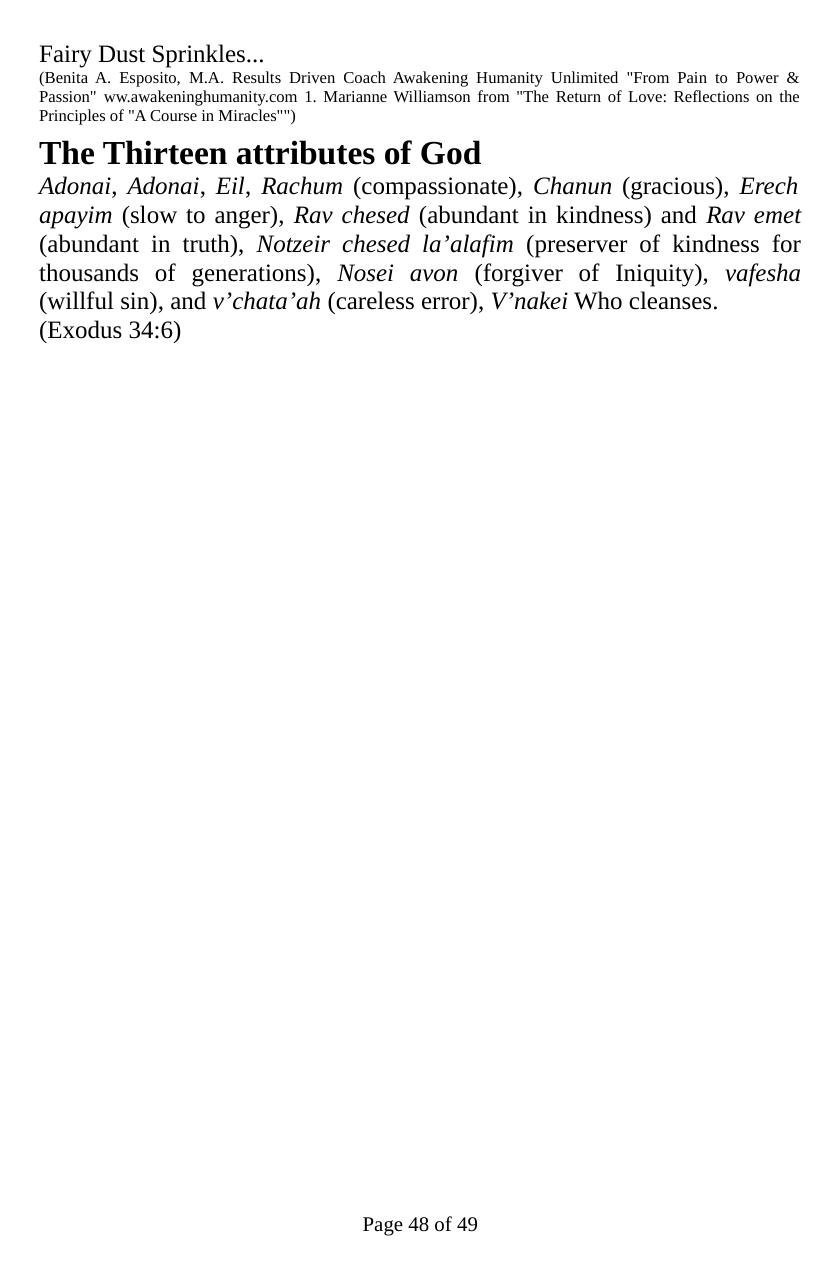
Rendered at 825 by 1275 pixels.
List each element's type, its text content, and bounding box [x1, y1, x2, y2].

text Fairy Dust Sprinkles... [39, 39, 801, 68]
subtitle The Thirteen attributes of God [39, 133, 801, 171]
text Adonai, Adonai, Eil, Rachum (compassionate), Chanun (gracious), Erech apayim (slow to anger), Rav chesed (abundant in kindness) and Rav emet (abundant in truth), Notzeir chesed la’alafim (preserver of kindness for thousands of generations), Nosei avon (forgiver of Iniquity), vafesha (willful sin), and v’chata’ah (careless error), V’nakei Who cleanses. [39, 171, 801, 315]
text (Benita A. Esposito, M.A. Results Driven Coach Awakening Humanity Unlimited "From Pain to Power & Passion" ww.awakeninghumanity.com 1. Marianne Williamson from "The Return of Love: Reflections on the Principles of "A Course in Miracles"") [39, 68, 801, 125]
text (Exodus 34:6) [39, 315, 801, 344]
